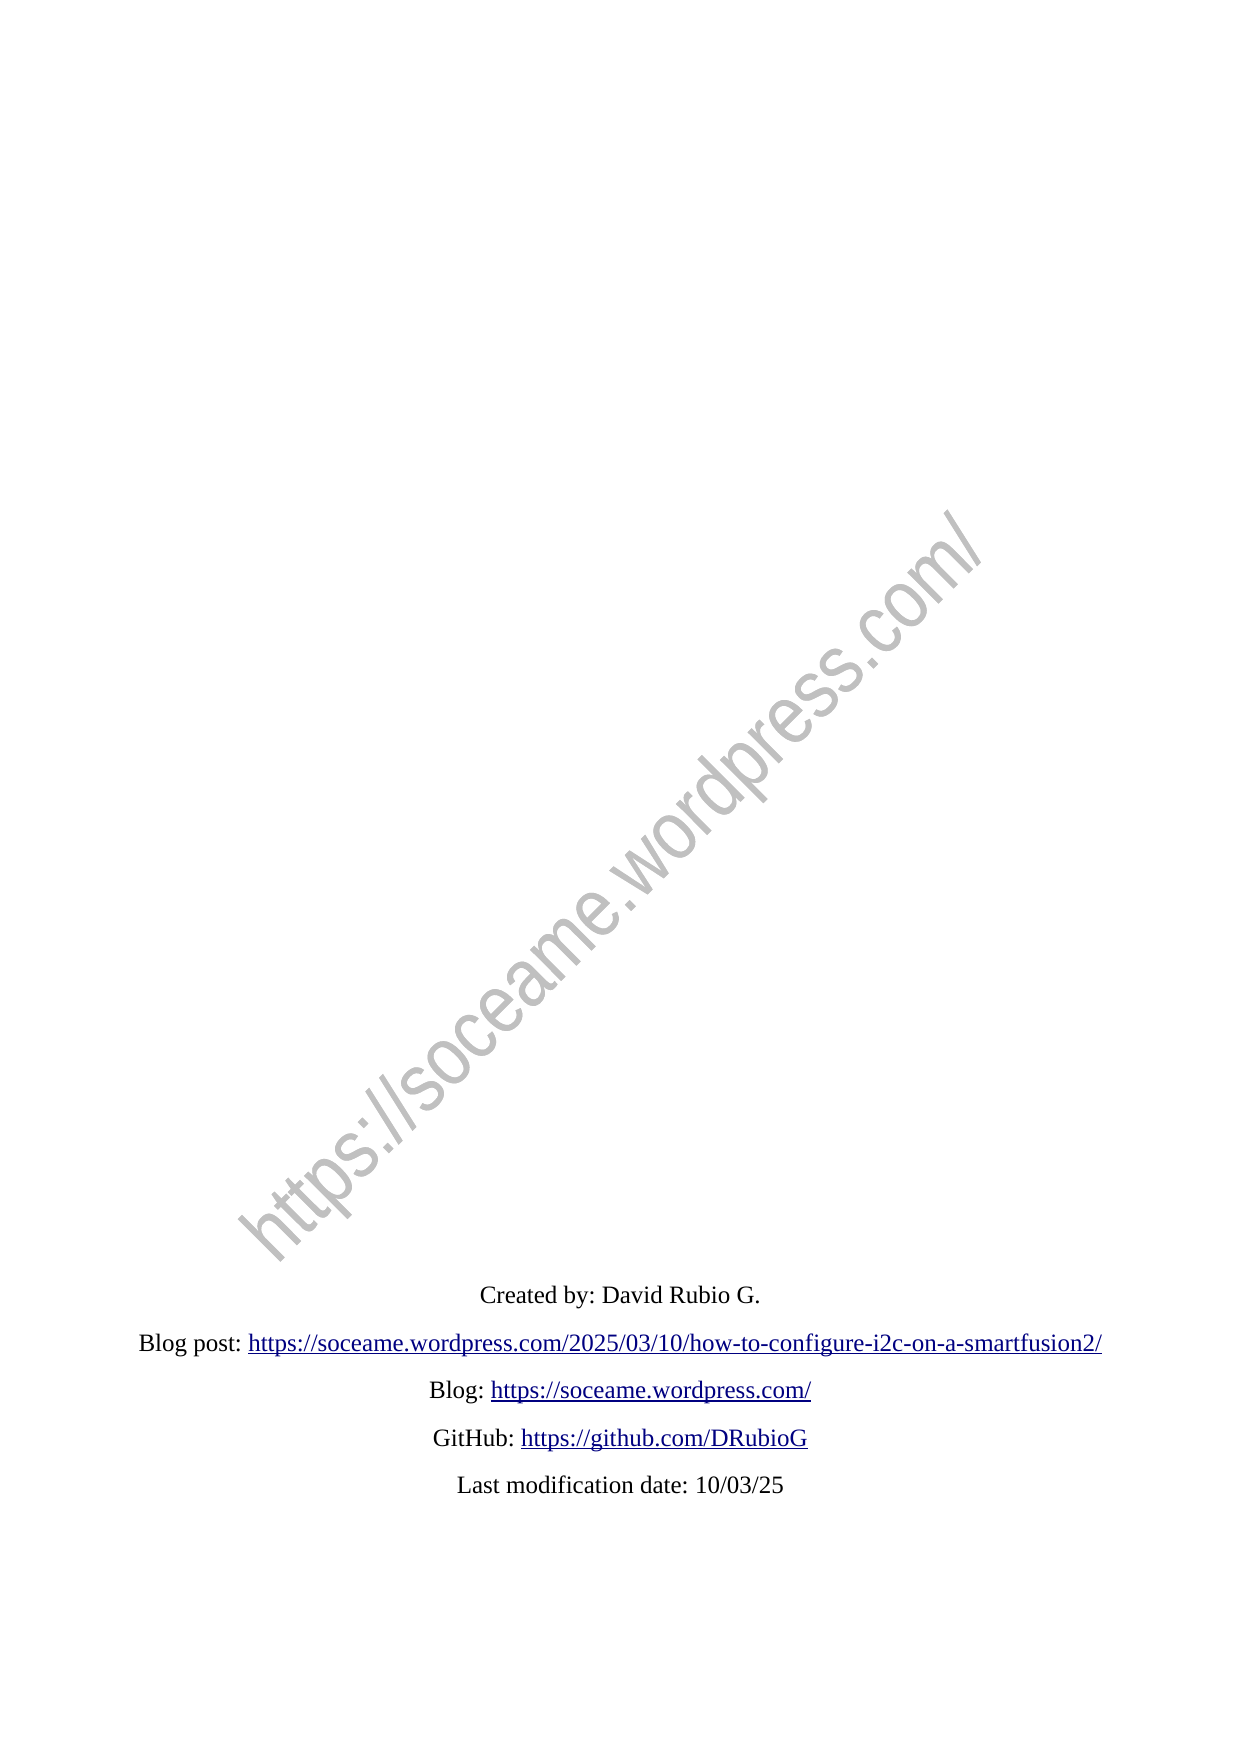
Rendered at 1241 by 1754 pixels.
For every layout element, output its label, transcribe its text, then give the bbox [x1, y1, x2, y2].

text Blog post: https://soceame.wordpress.com/2025/03/10/how-to-configure-i2c-on-a-smartfusion2/ [118, 1328, 1122, 1357]
text Last modification date: 10/03/25 [118, 1471, 1122, 1499]
text GitHub: https://github.com/DRubioG [118, 1423, 1122, 1452]
text Created by: David Rubio G. [118, 1280, 1122, 1309]
text Blog: https://soceame.wordpress.com/ [118, 1375, 1122, 1404]
